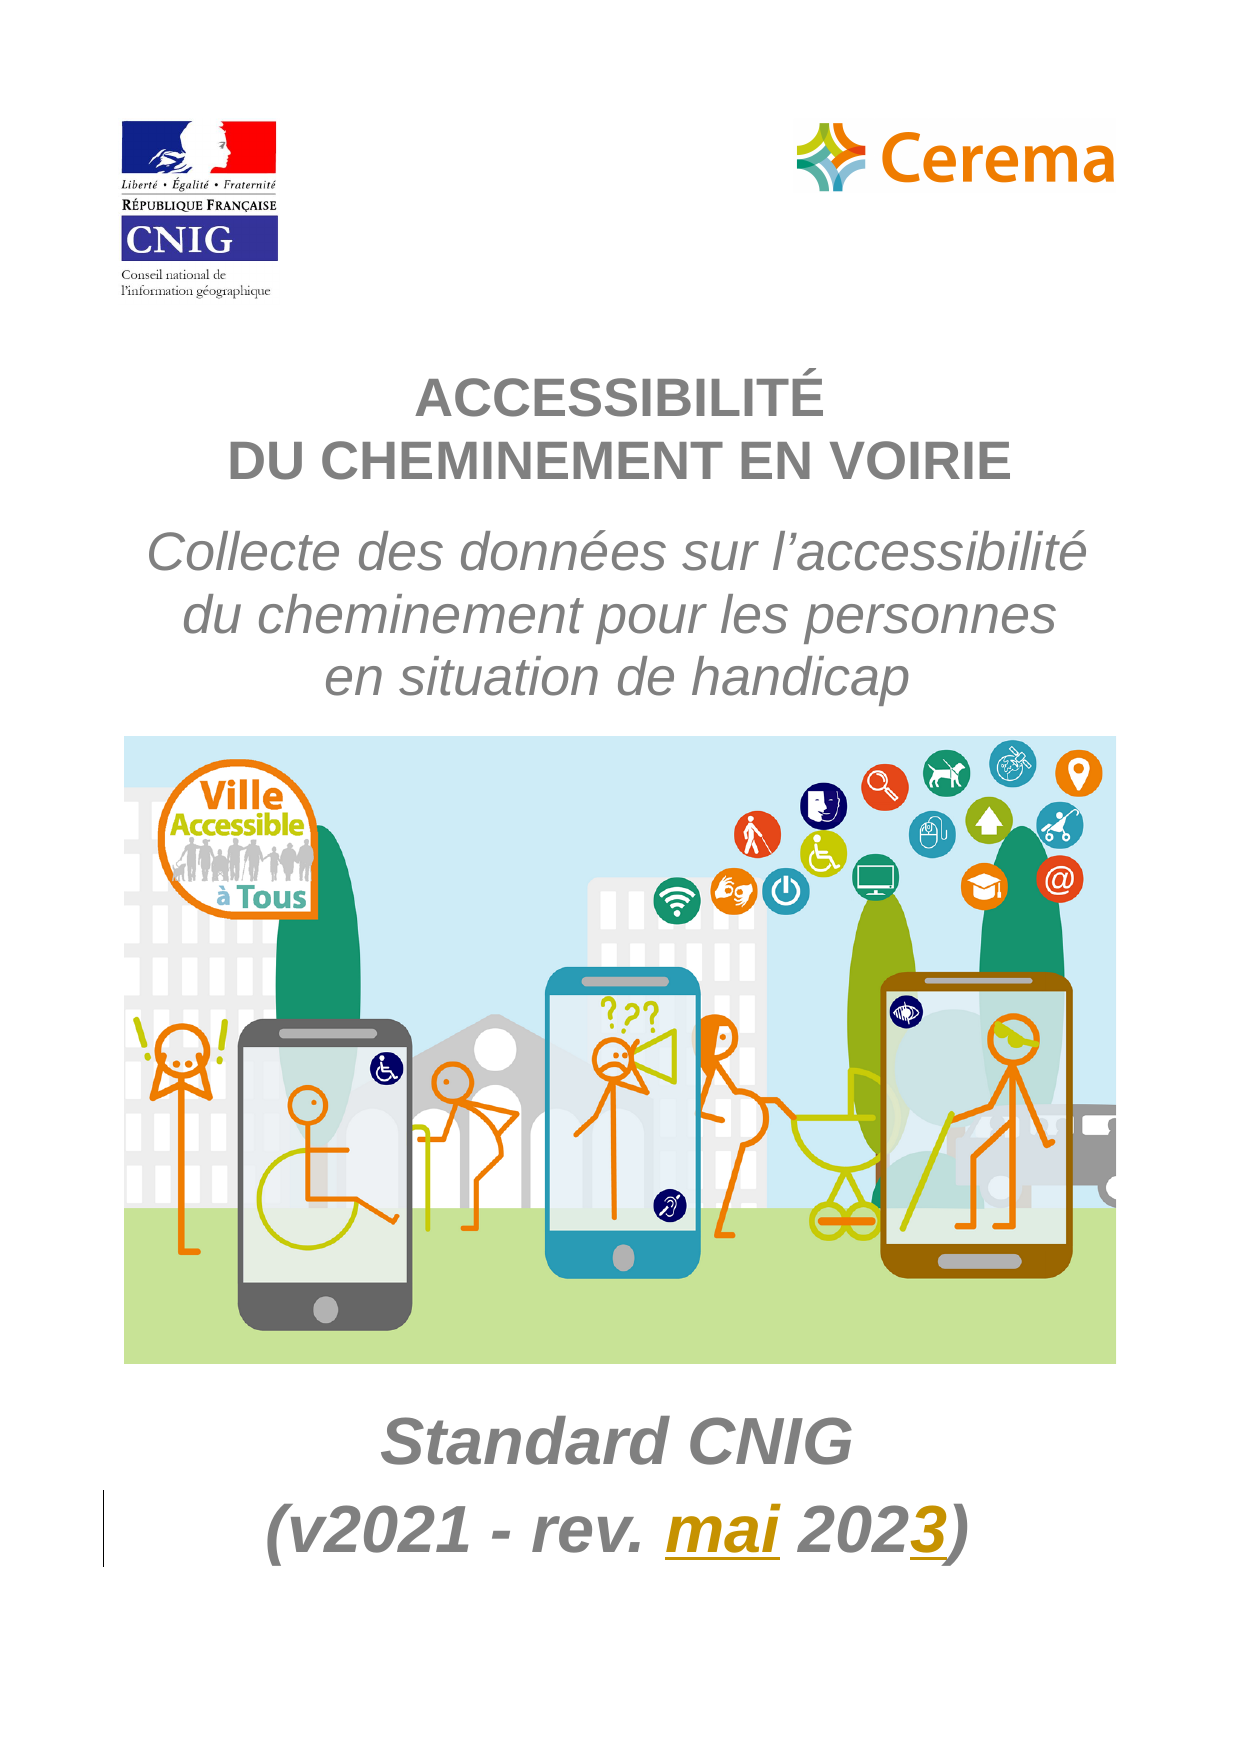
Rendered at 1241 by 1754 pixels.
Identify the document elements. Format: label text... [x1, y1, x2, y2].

table_cell ACCESSIBILITÉ DU CHEMINEMENT EN VOIRIE Collecte des données sur l’accessibilité du cheminement pour les personnes en situation de handicap [118, 307, 1122, 736]
picture [118, 118, 280, 305]
table_header [788, 118, 1122, 307]
table_cell Standard CNIG (v2021 - rev. mai 2023) [118, 1390, 1122, 1567]
table_header [453, 118, 787, 307]
picture [124, 736, 1117, 1364]
table_header [118, 118, 453, 307]
table_cell [118, 736, 1122, 1390]
picture [793, 118, 1117, 193]
